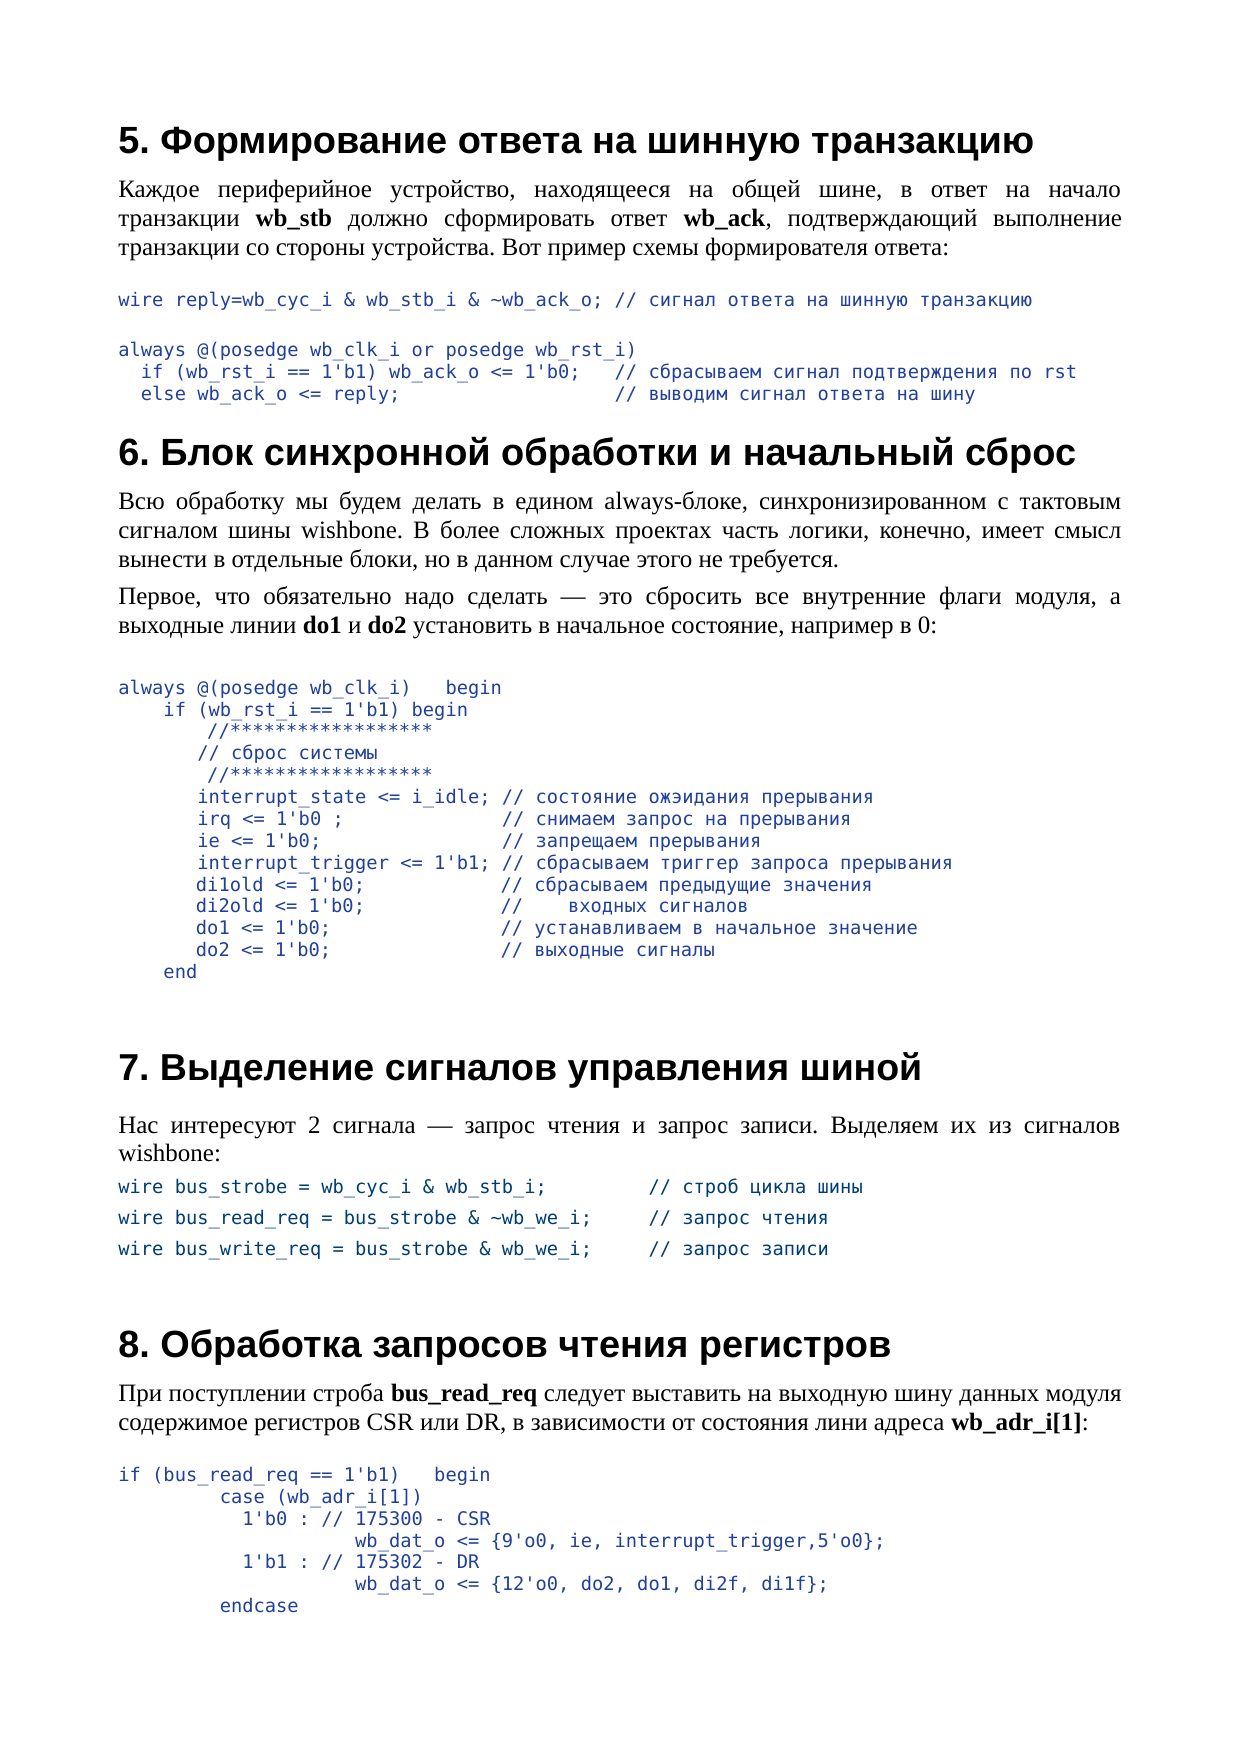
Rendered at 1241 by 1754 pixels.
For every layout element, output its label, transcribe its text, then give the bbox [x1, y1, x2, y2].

subtitle 8. Обработка запросов чтения регистров [118, 1322, 1122, 1366]
text ie <= 1'b0; // запрещаем прерывания [118, 830, 1122, 852]
text wb_dat_o <= {9'o0, ie, interrupt_trigger,5'o0}; [118, 1530, 1122, 1552]
text endcase [118, 1595, 1122, 1617]
subtitle 5. Формирование ответа на шинную транзакцию [118, 118, 1122, 162]
text interrupt_trigger <= 1'b1; // сбрасываем триггер запроса прерывания [118, 852, 1122, 873]
text // сброс системы [118, 742, 1122, 764]
text 1'b0 : // 175300 - CSR [118, 1508, 1122, 1530]
text always @(posedge wb_clk_i or posedge wb_rst_i) [118, 339, 1122, 361]
text Каждое периферийное устройство, находящееся на общей шине, в ответ на начало транзакции wb_stb должно сформировать ответ wb_ack, подтверждающий выполнение транзакции со стороны устройства. Вот пример схемы формирователя ответа: [118, 174, 1122, 261]
subtitle 7. Выделение сигналов управления шиной [118, 1045, 1122, 1088]
text if (wb_rst_i == 1'b1) begin [118, 698, 1122, 720]
text //****************** [118, 764, 1122, 786]
text interrupt_state <= i_idle; // состояние ожэидания прерывания [118, 786, 1122, 808]
text case (wb_adr_i[1]) [118, 1486, 1122, 1508]
text if (bus_read_req == 1'b1) begin [118, 1464, 1122, 1486]
text wire bus_read_req = bus_strobe & ~wb_we_i; // запрос чтения [118, 1207, 1122, 1229]
text di1old <= 1'b0; // сбрасываем предыдущие значения [118, 873, 1122, 895]
text do1 <= 1'b0; // устанавливаем в начальное значение [118, 917, 1122, 939]
text wire reply=wb_cyc_i & wb_stb_i & ~wb_ack_o; // сигнал ответа на шинную транзакцию [118, 289, 1122, 311]
text При поступлении строба bus_read_req следует выставить на выходную шину данных модуля содержимое регистров CSR или DR, в зависимости от состояния лини адреса wb_adr_i[1]: [118, 1378, 1122, 1436]
text Всю обработку мы будем делать в едином always-блоке, синхронизированном с тактовым сигналом шины wishbone. В более сложных проектах часть логики, конечно, имеет смысл вынести в отдельные блоки, но в данном случае этого не требуется. [118, 486, 1122, 572]
text //****************** [118, 720, 1122, 742]
text wire bus_strobe = wb_cyc_i & wb_stb_i; // строб цикла шины [118, 1176, 1122, 1198]
text end [118, 961, 1122, 983]
text else wb_ack_o <= reply; // выводим сигнал ответа на шину [118, 383, 1122, 405]
subtitle 6. Блок синхронной обработки и начальный сброс [118, 430, 1122, 474]
text Первое, что обязательно надо сделать — это сбросить все внутренние флаги модуля, а выходные линии do1 и do2 установить в начальное состояние, например в 0: [118, 581, 1122, 639]
text di2old <= 1'b0; // входных сигналов [118, 895, 1122, 917]
text wire bus_write_req = bus_strobe & wb_we_i; // запрос записи [118, 1238, 1122, 1260]
text always @(posedge wb_clk_i) begin [118, 677, 1122, 698]
text irq <= 1'b0 ; // снимаем запрос на прерывания [118, 808, 1122, 830]
text 1'b1 : // 175302 - DR [118, 1552, 1122, 1573]
text wb_dat_o <= {12'o0, do2, do1, di2f, di1f}; [118, 1573, 1122, 1595]
text if (wb_rst_i == 1'b1) wb_ack_o <= 1'b0; // сбрасываем сигнал подтверждения по rst [118, 361, 1122, 383]
text do2 <= 1'b0; // выходные сигналы [118, 939, 1122, 961]
text Нас интересуют 2 сигнала — запрос чтения и запрос записи. Выделяем их из сигналов wishbone: [118, 1110, 1122, 1167]
